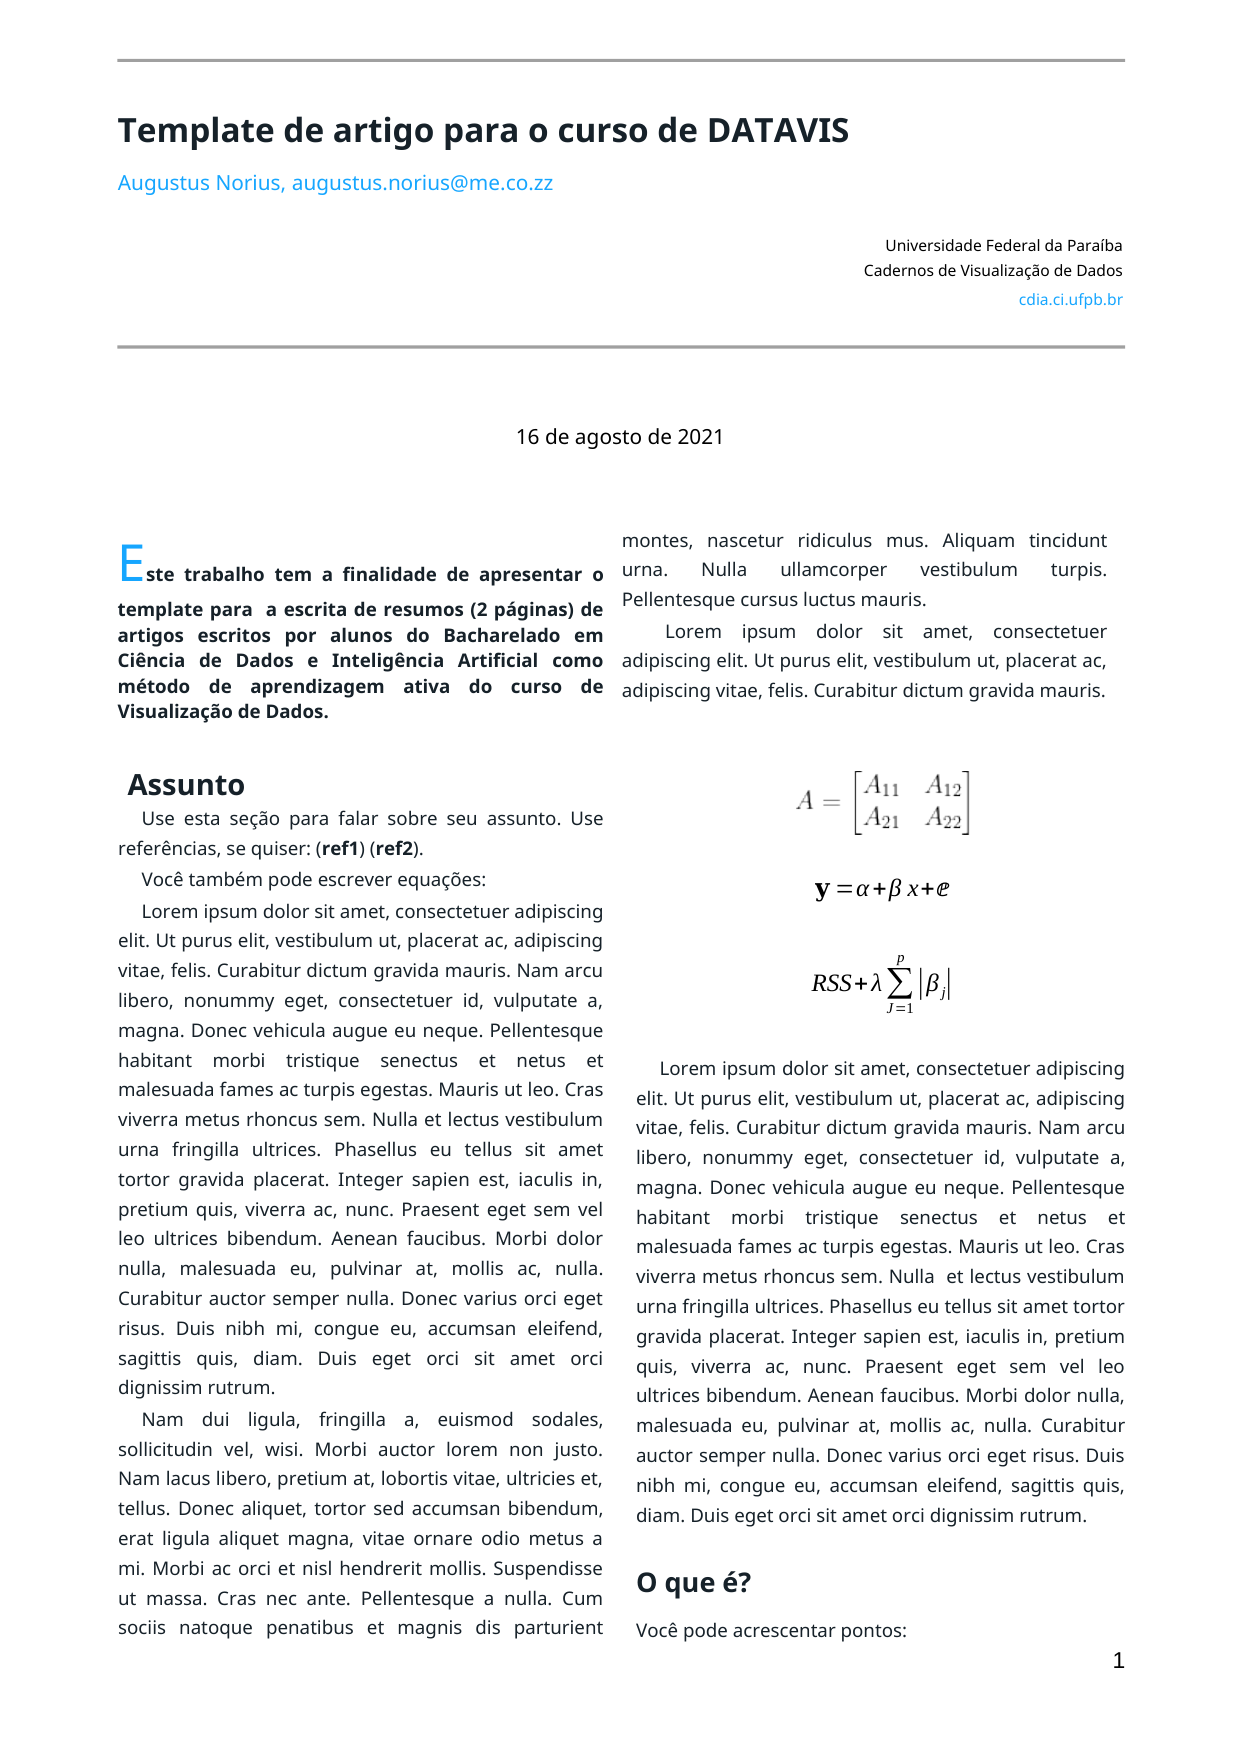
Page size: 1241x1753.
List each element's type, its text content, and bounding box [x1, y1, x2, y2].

text Lorem ipsum dolor sit amet, consectetuer adipiscing elit. Ut purus elit, vestibulum ut, placerat ac, adipiscing vitae, felis. Curabitur dictum gravida mauris. Nam arcu libero, nonummy eget, consectetuer id, vulputate a, magna. Donec vehicula augue eu neque. Pellentesque habitant morbi tristique senectus et netus et malesuada fames ac turpis egestas. Mauris ut leo. Cras viverra metus rhoncus sem. Nulla et lectus vestibulum urna fringilla ultrices. Phasellus eu tellus sit amet tortor gravida placerat. Integer sapien est, iaculis in, pretium quis, viverra ac, nunc. Praesent eget sem vel leo ultrices bibendum. Aenean faucibus. Morbi dolor nulla, malesuada eu, pulvinar at, mollis ac, nulla. Curabitur auctor semper nulla. Donec varius orci eget risus. Duis nibh mi, congue eu, accumsan eleifend, sagittis quis, diam. Duis eget orci sit amet orci dignissim rutrum. [636, 1055, 1126, 1527]
text Lorem ipsum dolor sit amet, consectetuer adipiscing elit. Ut purus elit, vestibulum ut, placerat ac, adipiscing vitae, felis. Curabitur dictum gravida mauris. Nam arcu libero, nonummy eget, consectetuer id, vulputate a, magna. Donec vehicula augue eu neque. Pellentesque habitant morbi tristique senectus et netus et malesuada fames ac turpis egestas. Mauris ut leo. Cras viverra metus rhoncus sem. Nulla et lectus vestibulum urna fringilla ultrices. Phasellus eu tellus sit amet tortor gravida placerat. Integer sapien est, iaculis in, pretium quis, viverra ac, nunc. Praesent eget sem vel leo ultrices bibendum. Aenean faucibus. Morbi dolor nulla, malesuada eu, pulvinar at, mollis ac, nulla. Curabitur auctor semper nulla. Donec varius orci eget risus. Duis nibh mi, congue eu, accumsan eleifend, sagittis quis, diam. Duis eget orci sit amet orci dignissim rutrum. [118, 898, 604, 1400]
text Lorem ipsum dolor sit amet, consectetuer adipiscing elit. Ut purus elit, vestibulum ut, placerat ac, adipiscing vitae, felis. Curabitur dictum gravida mauris. [622, 618, 1108, 703]
text Você também pode escrever equações: [118, 866, 604, 892]
picture [795, 771, 970, 835]
text cdia.ci.ufpb.br [117, 289, 1123, 310]
text Universidade Federal da Paraíba [117, 235, 1123, 256]
text Nam dui ligula, fringilla a, euismod sodales, sollicitudin vel, wisi. Morbi auctor lorem non justo. Nam lacus libero, pretium at, lobortis vitae, ultricies et, tellus. Donec aliquet, tortor sed accumsan bibendum, erat ligula aliquet magna, vitae ornare odio metus a mi. Morbi ac orci et nisl hendrerit mollis. Suspendisse ut massa. Cras nec ante. Pellentesque a nulla. Cum sociis natoque penatibus et magnis dis parturient [118, 1406, 604, 1640]
text Você pode acrescentar pontos: [636, 1618, 1126, 1643]
text Assunto [123, 764, 604, 803]
text O que é? [636, 1563, 1126, 1600]
text Cadernos de Visualização de Dados [117, 259, 1123, 281]
text Template de artigo para o curso de DATAVIS Augustus Norius, augustus.norius@me.co.zz [117, 107, 888, 196]
text Este trabalho tem a finalidade de apresentar o template para a escrita de resumos (2 páginas) de artigos escritos por alunos do Bacharelado em Ciência de Dados e Inteligência Artificial como método de aprendizagem ativa do curso de Visualização de Dados. [117, 527, 604, 724]
text Use esta seção para falar sobre seu assunto. Use referências, se quiser: (ref1) (ref2). [118, 805, 604, 861]
text montes, nascetur ridiculus mus. Aliquam tincidunt urna. Nulla ullamcorper vestibulum turpis. Pellentesque cursus luctus mauris. [622, 527, 1108, 612]
text 16 de agosto de 2021 [117, 422, 1123, 450]
